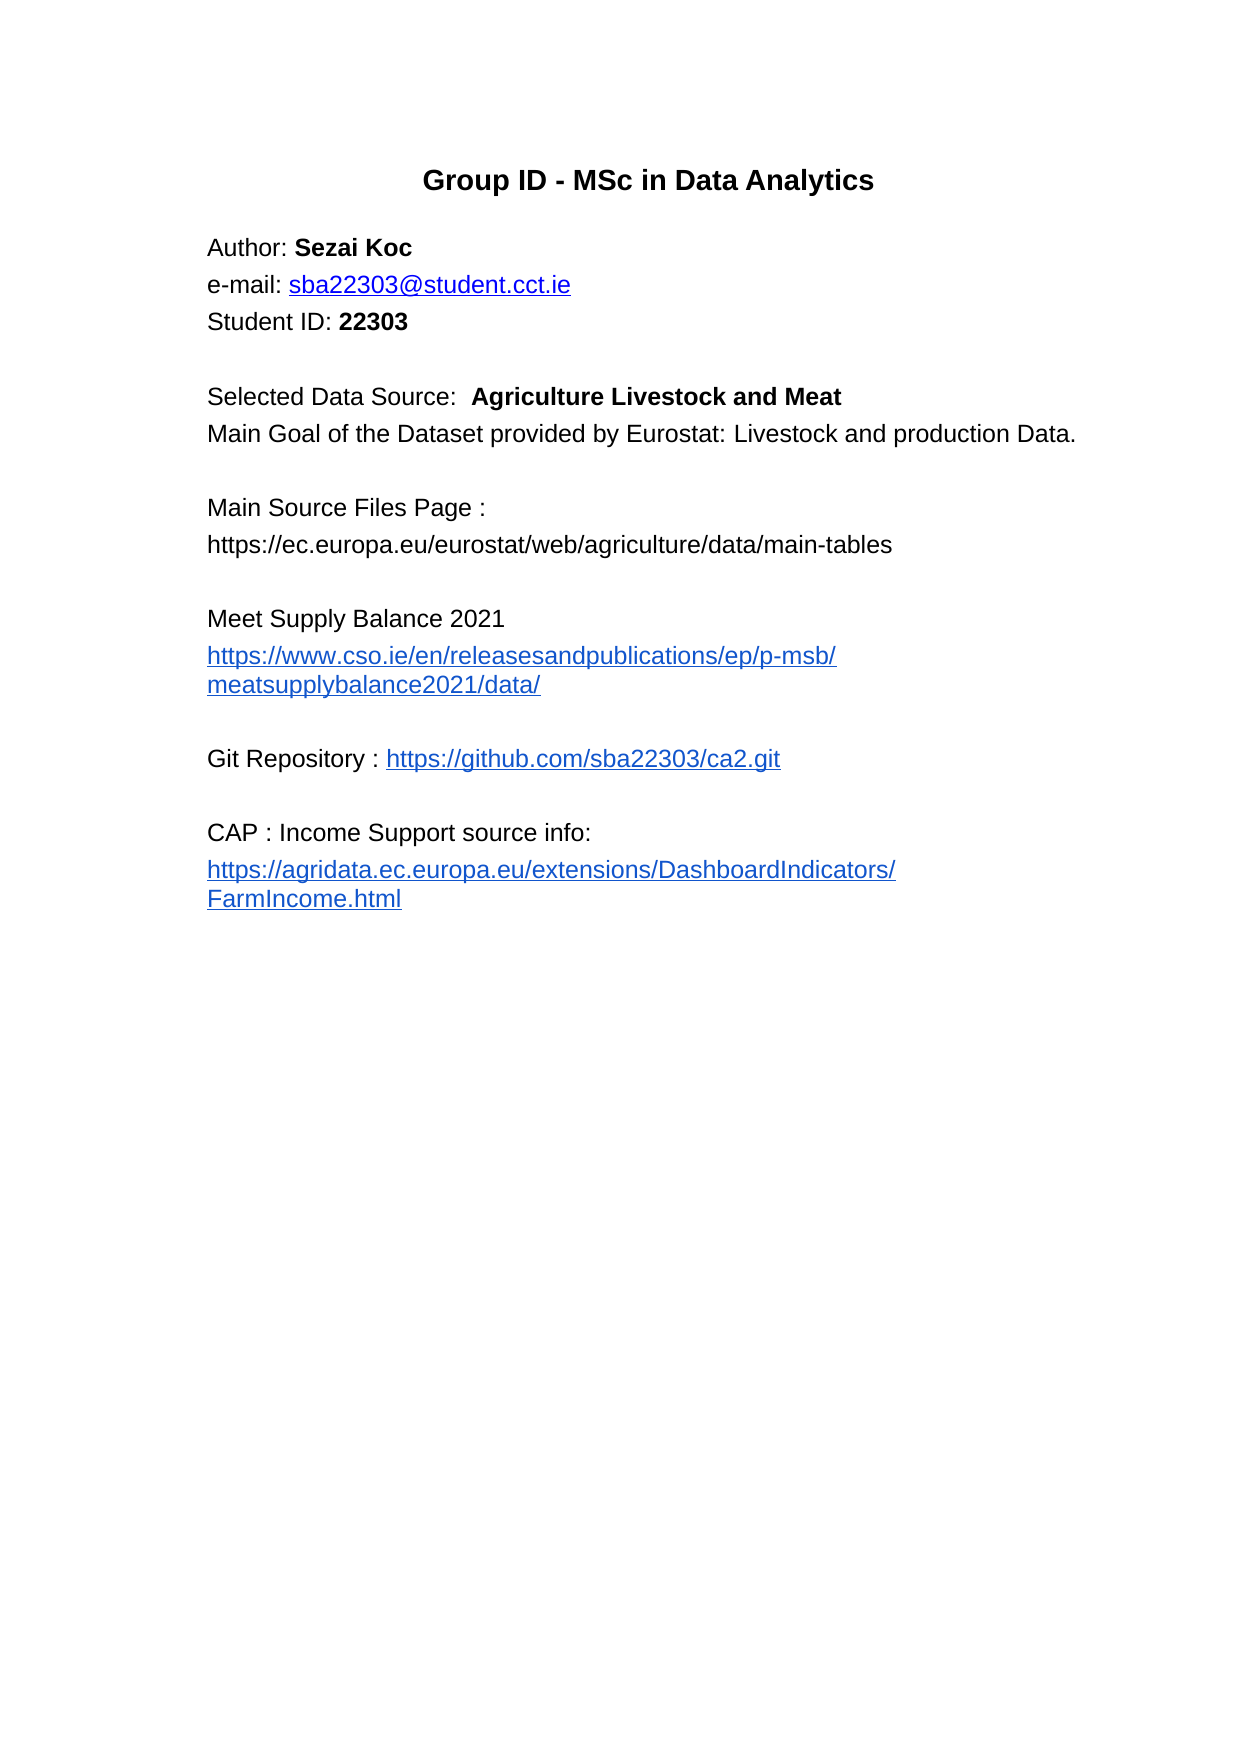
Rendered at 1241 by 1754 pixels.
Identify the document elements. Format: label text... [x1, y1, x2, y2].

text Main Goal of the Dataset provided by Eurostat: Livestock and production Data. [207, 418, 1090, 447]
text e-mail: sba22303@student.cct.ie [207, 270, 1090, 299]
text https://ec.europa.eu/eurostat/web/agriculture/data/main-tables [207, 530, 1090, 558]
text Student ID: 22303 [207, 307, 1090, 336]
text https://www.cso.ie/en/releasesandpublications/ep/p-msb/meatsupplybalance2021/data/ [207, 641, 1090, 698]
text Selected Data Source: Agriculture Livestock and Meat [207, 381, 1090, 410]
text Meet Supply Balance 2021 [207, 604, 1090, 633]
text https://agridata.ec.europa.eu/extensions/DashboardIndicators/FarmIncome.html [207, 855, 1090, 913]
subtitle Group ID - MSc in Data Analytics [207, 162, 1090, 196]
text CAP : Income Support source info: [207, 818, 1090, 847]
text Main Source Files Page : [207, 493, 1090, 521]
text Git Repository : https://github.com/sba22303/ca2.git [207, 744, 1090, 773]
text Author: Sezai Koc [207, 233, 1090, 262]
